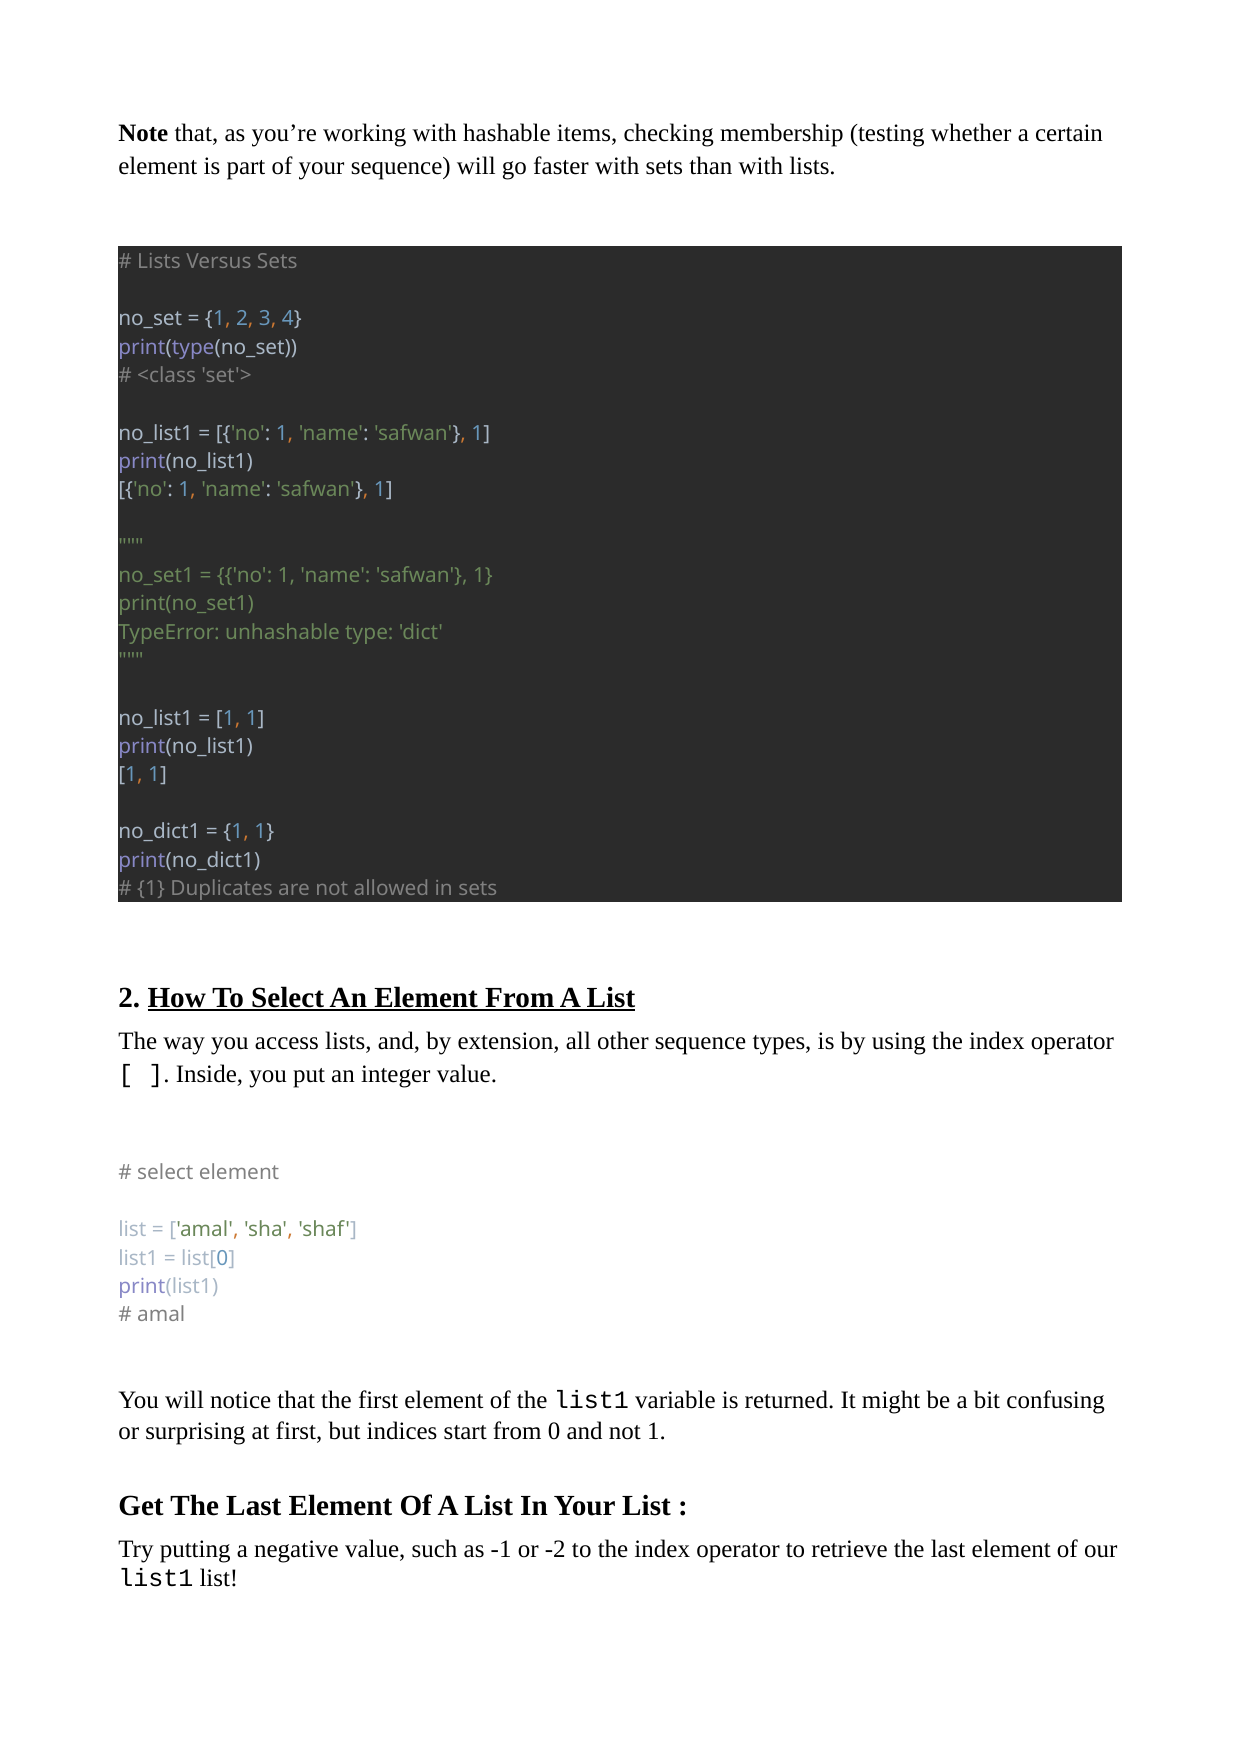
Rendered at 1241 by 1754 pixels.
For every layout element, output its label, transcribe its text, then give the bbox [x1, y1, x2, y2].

text Try putting a negative value, such as -1 or -2 to the index operator to retrieve the last element of our list1 list! [118, 1534, 1122, 1594]
text # Lists Versus Sets no_set = {1, 2, 3, 4} print(type(no_set)) # <class 'set'> no_list1 = [{'no': 1, 'name': 'safwan'}, 1] print(no_list1) [{'no': 1, 'name': 'safwan'}, 1] """ no_set1 = {{'no': 1, 'name': 'safwan'}, 1} print(no_set1) TypeError: unhashable type: 'dict' """ no_list1 = [1, 1] print(no_list1) [1, 1] no_dict1 = {1, 1} print(no_dict1) # {1} Duplicates are not allowed in sets [118, 246, 1122, 902]
text The way you access lists, and, by extension, all other sequence types, is by using the index operator [ ]. Inside, you put an integer value. [118, 1026, 1122, 1090]
subtitle Get The Last Element Of A List In Your List : [118, 1488, 1122, 1522]
text # select element list = ['amal', 'sha', 'shaf'] list1 = list[0] print(list1) # amal [118, 1157, 1122, 1328]
text Note that, as you’re working with hashable items, checking membership (testing whether a certain element is part of your sequence) will go faster with sets than with lists. [118, 118, 1122, 180]
subtitle 2. How To Select An Element From A List [118, 980, 1122, 1014]
text You will notice that the first element of the list1 variable is returned. It might be a bit confusing or surprising at first, but indices start from 0 and not 1. [118, 1385, 1122, 1445]
